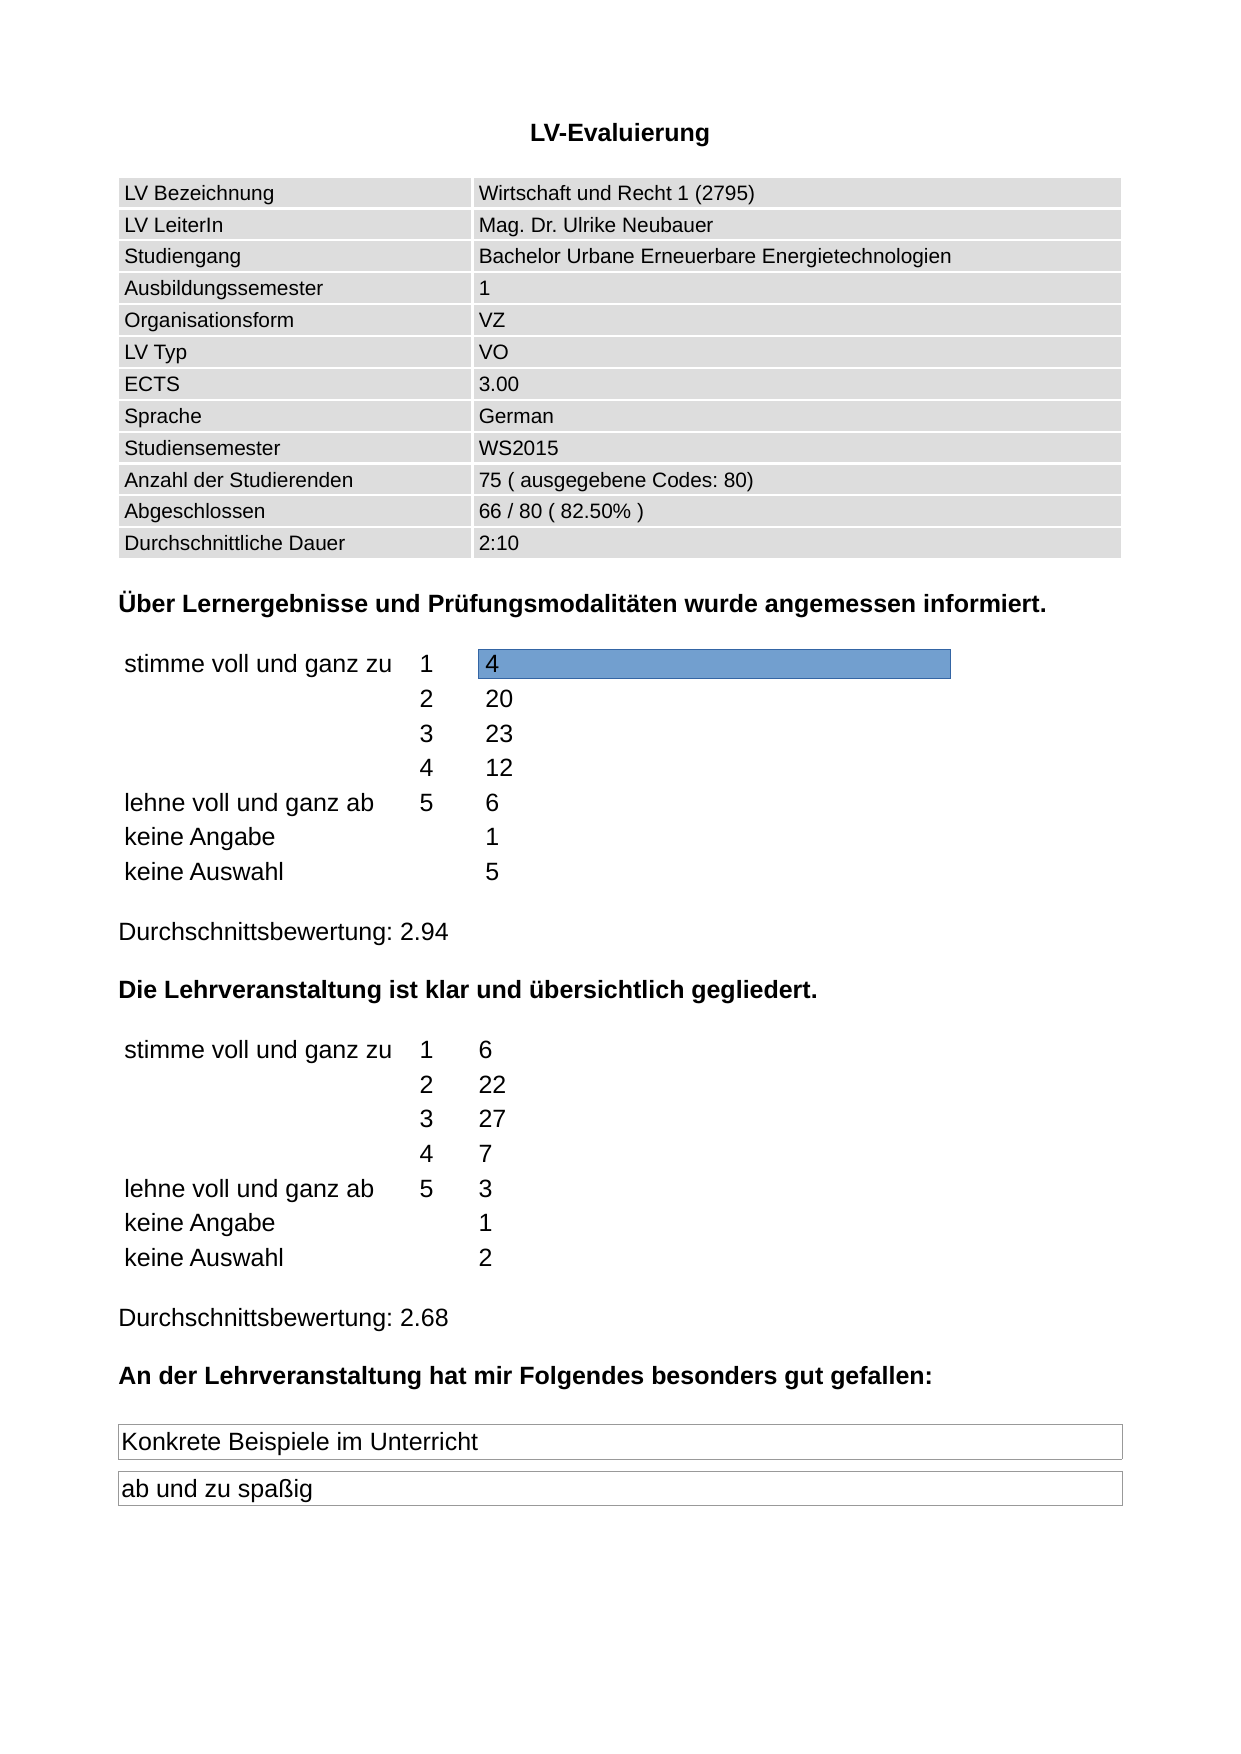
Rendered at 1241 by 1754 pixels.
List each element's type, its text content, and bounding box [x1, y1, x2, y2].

table_cell 23 [473, 716, 1122, 750]
table_cell Ausbildungssemester [119, 273, 471, 303]
table_cell 66 / 80 ( 82.50% ) [474, 496, 1121, 526]
table_cell 4 [413, 750, 472, 785]
table_cell German [474, 401, 1121, 431]
table_cell 1 [473, 1205, 1122, 1240]
text Durchschnittsbewertung: 2.94 [118, 917, 1122, 946]
table_cell Sprache [119, 401, 471, 431]
text Über Lernergebnisse und Prüfungsmodalitäten wurde angemessen informiert. [118, 589, 1122, 618]
table_cell [413, 819, 472, 854]
table_cell Studiengang [119, 241, 471, 271]
table_cell 3 [413, 1101, 472, 1136]
text An der Lehrveranstaltung hat mir Folgendes besonders gut gefallen: [118, 1361, 1122, 1389]
table_cell [118, 681, 413, 716]
table_cell 75 ( ausgegebene Codes: 80) [474, 465, 1121, 494]
table_cell LV LeiterIn [119, 210, 471, 239]
table_cell 2 [413, 681, 472, 716]
table_cell 5 [413, 785, 472, 819]
table_cell Organisationsform [119, 305, 471, 335]
table_cell 2:10 [474, 528, 1121, 558]
table_cell keine Auswahl [118, 854, 413, 888]
table_cell 6 [473, 785, 1122, 819]
table_cell 2 [413, 1067, 472, 1101]
table_cell LV Typ [119, 337, 471, 367]
table_cell 5 [413, 1171, 472, 1205]
table_cell Abgeschlossen [119, 496, 471, 526]
text LV-Evaluierung [118, 118, 1122, 147]
table_cell lehne voll und ganz ab [118, 1171, 413, 1205]
table_cell 7 [473, 1136, 1122, 1171]
table_cell Anzahl der Studierenden [119, 465, 471, 494]
table_header stimme voll und ganz zu [118, 1032, 413, 1067]
table_cell [118, 1136, 413, 1171]
table_cell Bachelor Urbane Erneuerbare Energietechnologien [474, 241, 1121, 271]
table_cell 27 [473, 1101, 1122, 1136]
table_cell [413, 1240, 472, 1274]
table_cell keine Auswahl [118, 1240, 413, 1274]
table_cell keine Angabe [118, 819, 413, 854]
table_cell Mag. Dr. Ulrike Neubauer [474, 210, 1121, 239]
table_header 6 [473, 1032, 1122, 1067]
table_cell 4 [413, 1136, 472, 1171]
table_header LV Bezeichnung [119, 178, 471, 207]
table_header 1 [413, 1032, 472, 1067]
text Konkrete Beispiele im Unterricht [119, 1425, 1122, 1459]
table_cell 20 [473, 681, 1122, 716]
table_cell VZ [474, 305, 1121, 335]
table_cell 3 [413, 716, 472, 750]
text Die Lehrveranstaltung ist klar und übersichtlich gegliedert. [118, 975, 1122, 1003]
table_cell [118, 716, 413, 750]
table_cell 3.00 [474, 369, 1121, 399]
table_header Wirtschaft und Recht 1 (2795) [474, 178, 1121, 207]
table_cell WS2015 [474, 433, 1121, 462]
table_cell lehne voll und ganz ab [118, 785, 413, 819]
table_cell [118, 750, 413, 785]
table_cell VO [474, 337, 1121, 367]
table_cell [118, 1067, 413, 1101]
table_header 1 [413, 646, 472, 681]
text Durchschnittsbewertung: 2.68 [118, 1303, 1122, 1332]
table_cell keine Angabe [118, 1205, 413, 1240]
table_cell 1 [473, 819, 1122, 854]
table_cell 3 [473, 1171, 1122, 1205]
table_cell ECTS [119, 369, 471, 399]
table_cell [118, 1101, 413, 1136]
table_cell Durchschnittliche Dauer [119, 528, 471, 558]
table_cell Studiensemester [119, 433, 471, 462]
table_header 4 [473, 646, 1122, 681]
table_header stimme voll und ganz zu [118, 646, 413, 681]
table_cell 22 [473, 1067, 1122, 1101]
table_cell [413, 854, 472, 888]
table_cell 1 [474, 273, 1121, 303]
table_cell 2 [473, 1240, 1122, 1274]
text ab und zu spaßig [119, 1472, 1122, 1505]
table_cell 5 [473, 854, 1122, 888]
table_cell [413, 1205, 472, 1240]
table_cell 12 [473, 750, 1122, 785]
